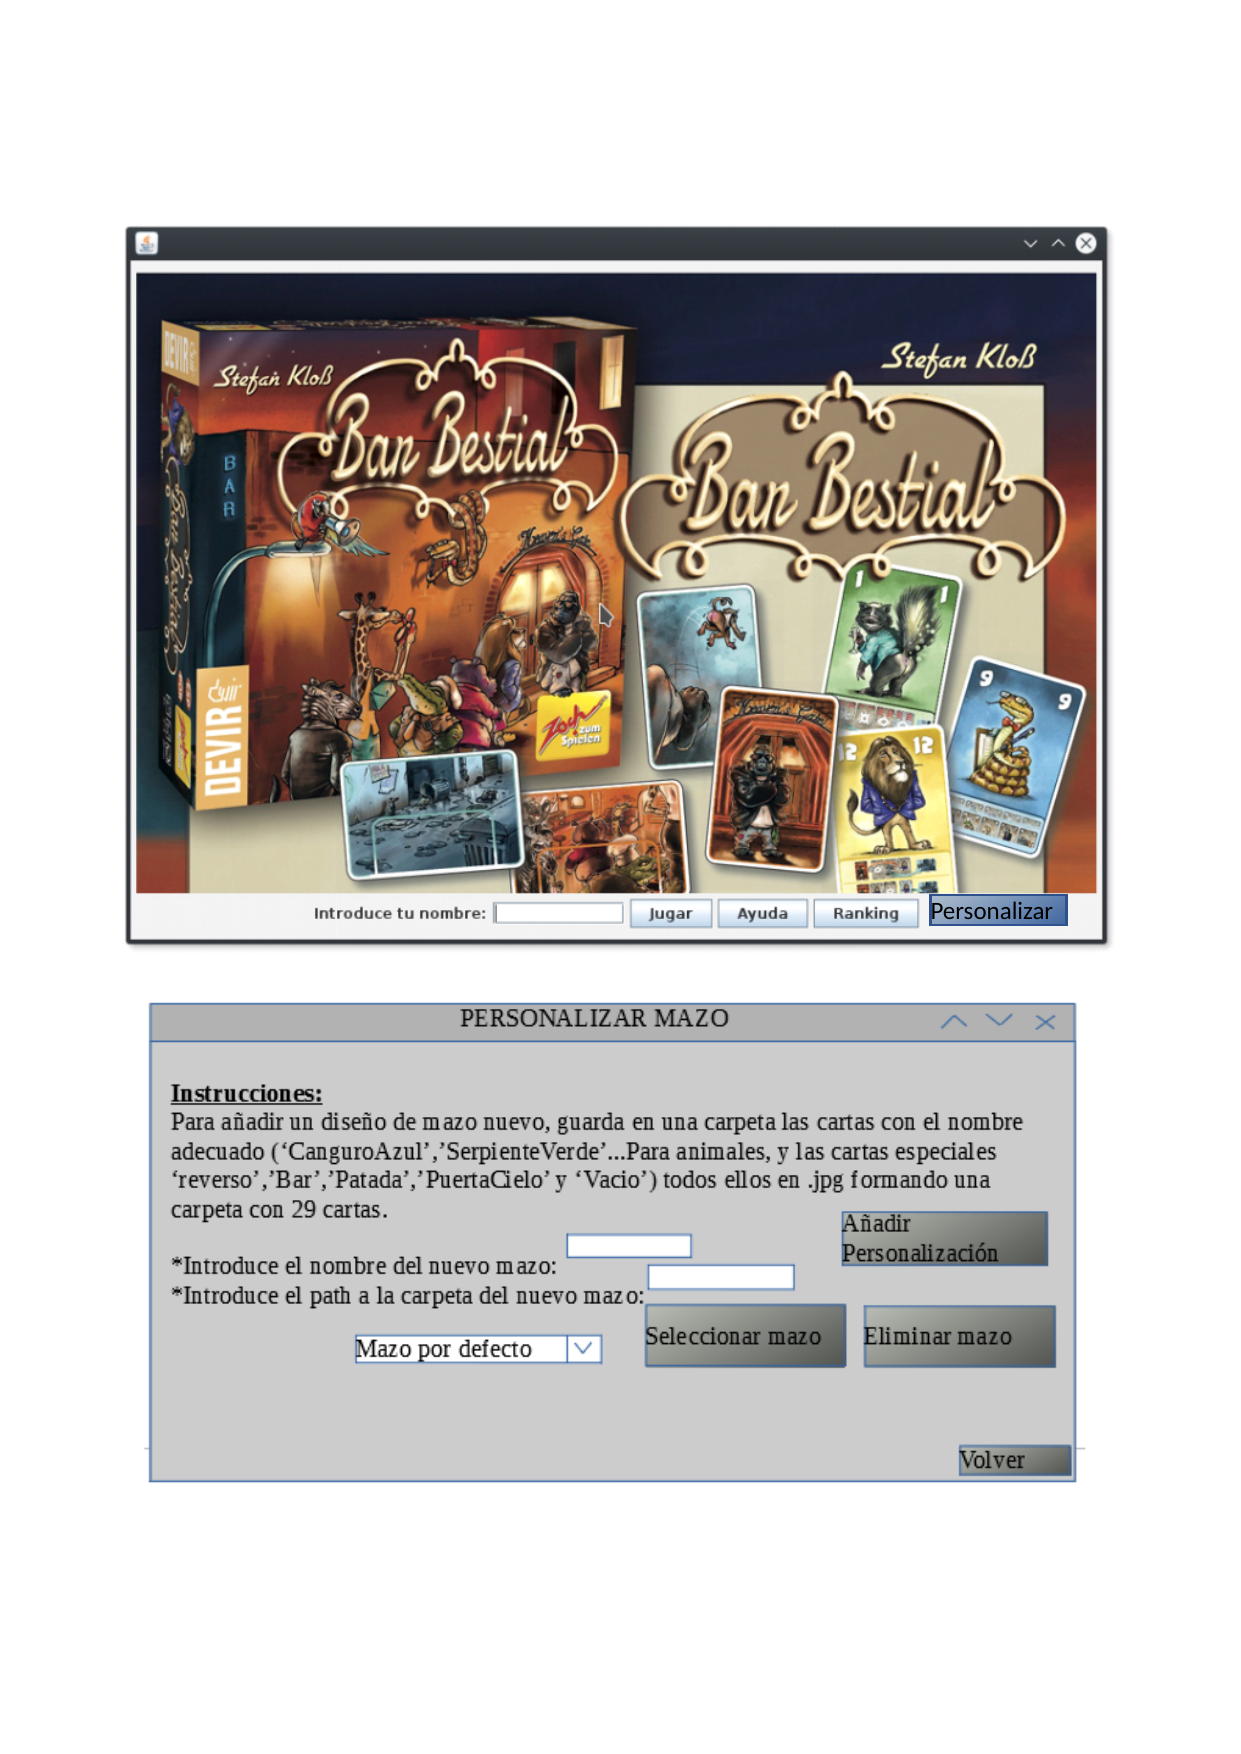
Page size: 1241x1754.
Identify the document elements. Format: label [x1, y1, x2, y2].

picture [143, 997, 1086, 1495]
